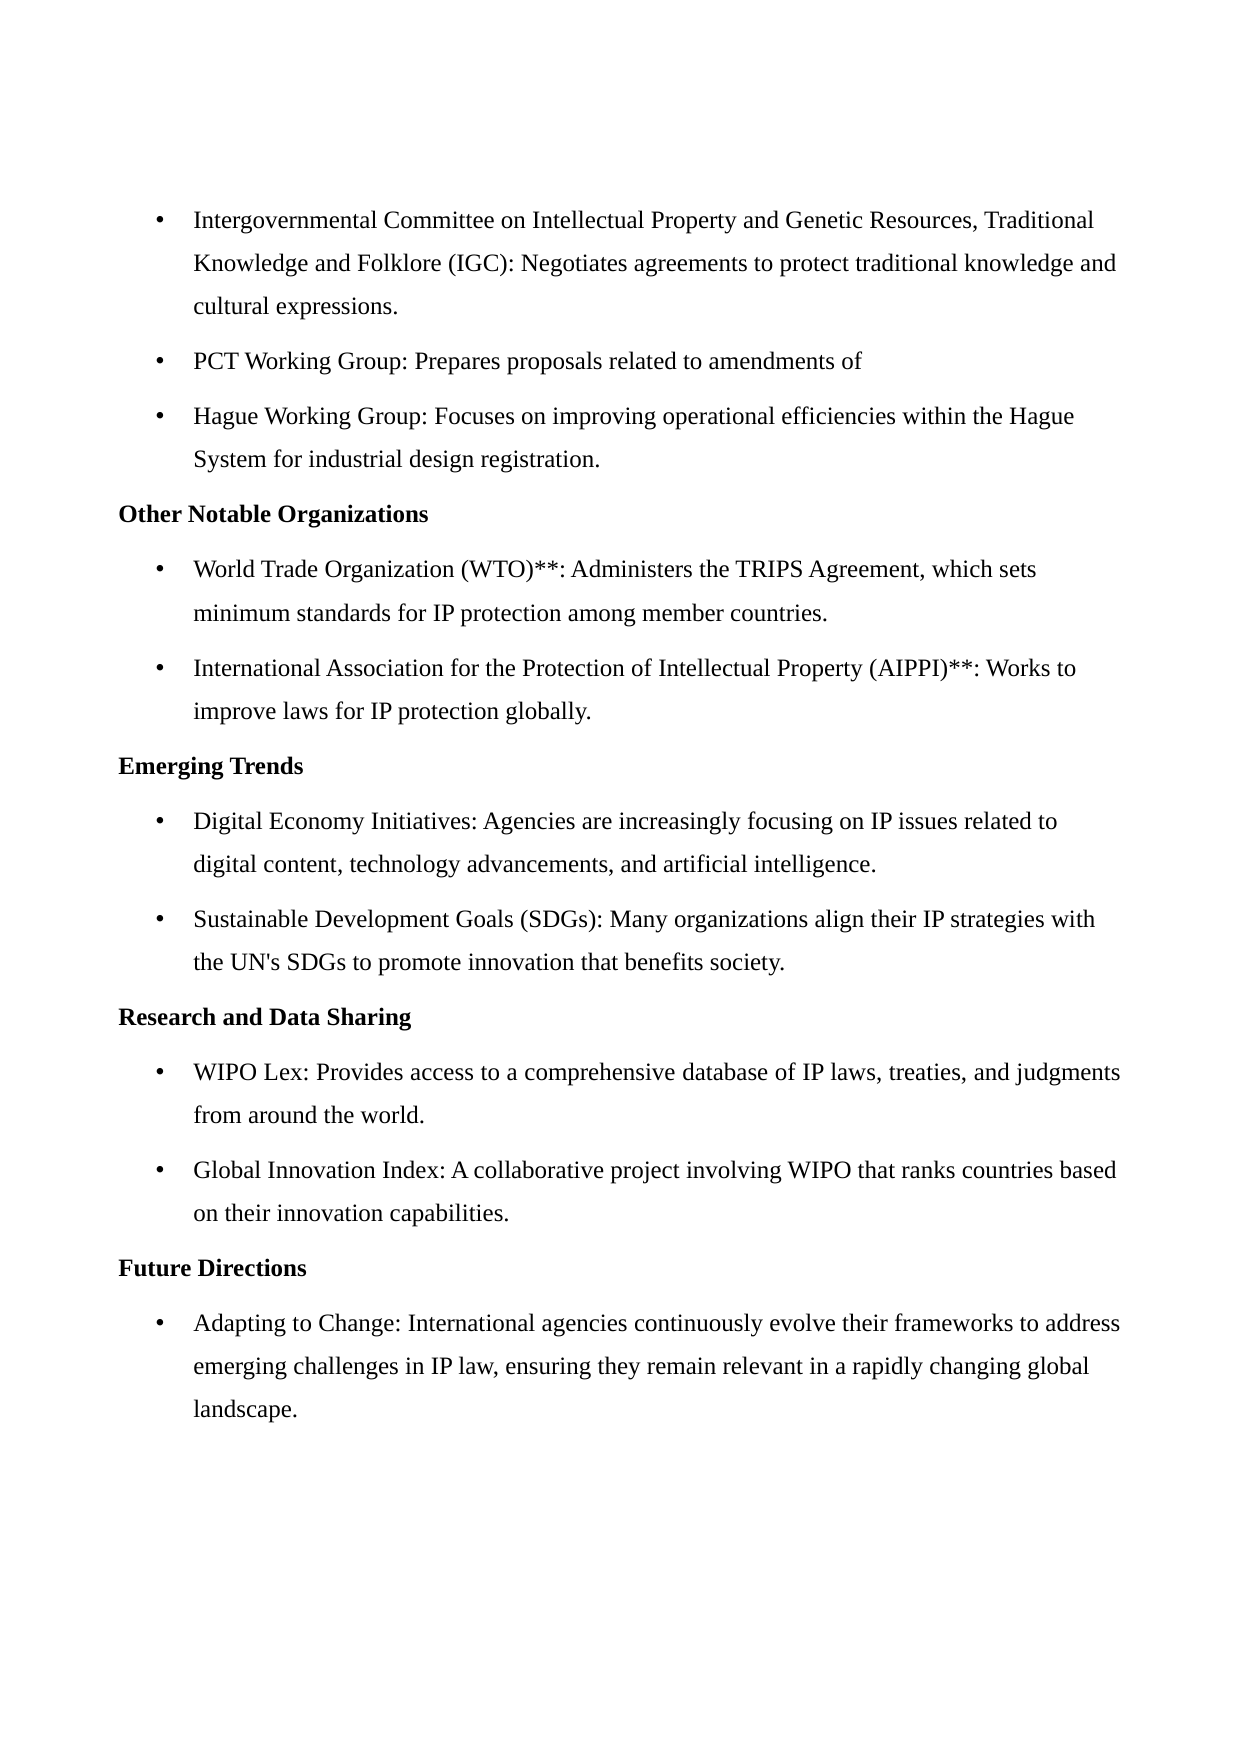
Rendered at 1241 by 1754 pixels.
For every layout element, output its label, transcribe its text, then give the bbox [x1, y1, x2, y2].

text Future Directions [118, 1253, 1122, 1282]
list Adapting to Change: International agencies continuously evolve their frameworks to address emerging challenges in IP law, ensuring they remain relevant in a rapidly changing global landscape. [156, 1308, 1122, 1423]
list Sustainable Development Goals (SDGs): Many organizations align their IP strategies with the UN's SDGs to promote innovation that benefits society. [156, 904, 1122, 976]
list PCT Working Group: Prepares proposals related to amendments of [156, 346, 1122, 375]
list World Trade Organization (WTO)**: Administers the TRIPS Agreement, which sets minimum standards for IP protection among member countries. [156, 554, 1122, 626]
text Research and Data Sharing [118, 1002, 1122, 1031]
list International Association for the Protection of Intellectual Property (AIPPI)**: Works to improve laws for IP protection globally. [156, 653, 1122, 724]
list Global Innovation Index: A collaborative project involving WIPO that ranks countries based on their innovation capabilities. [156, 1155, 1122, 1227]
text Other Notable Organizations [118, 499, 1122, 528]
list Intergovernmental Committee on Intellectual Property and Genetic Resources, Traditional Knowledge and Folklore (IGC): Negotiates agreements to protect traditional knowledge and cultural expressions. [156, 205, 1122, 320]
list Digital Economy Initiatives: Agencies are increasingly focusing on IP issues related to digital content, technology advancements, and artificial intelligence. [156, 806, 1122, 878]
list Hague Working Group: Focuses on improving operational efficiencies within the Hague System for industrial design registration. [156, 401, 1122, 473]
list WIPO Lex: Provides access to a comprehensive database of IP laws, treaties, and judgments from around the world. [156, 1057, 1122, 1129]
text Emerging Trends [118, 751, 1122, 779]
